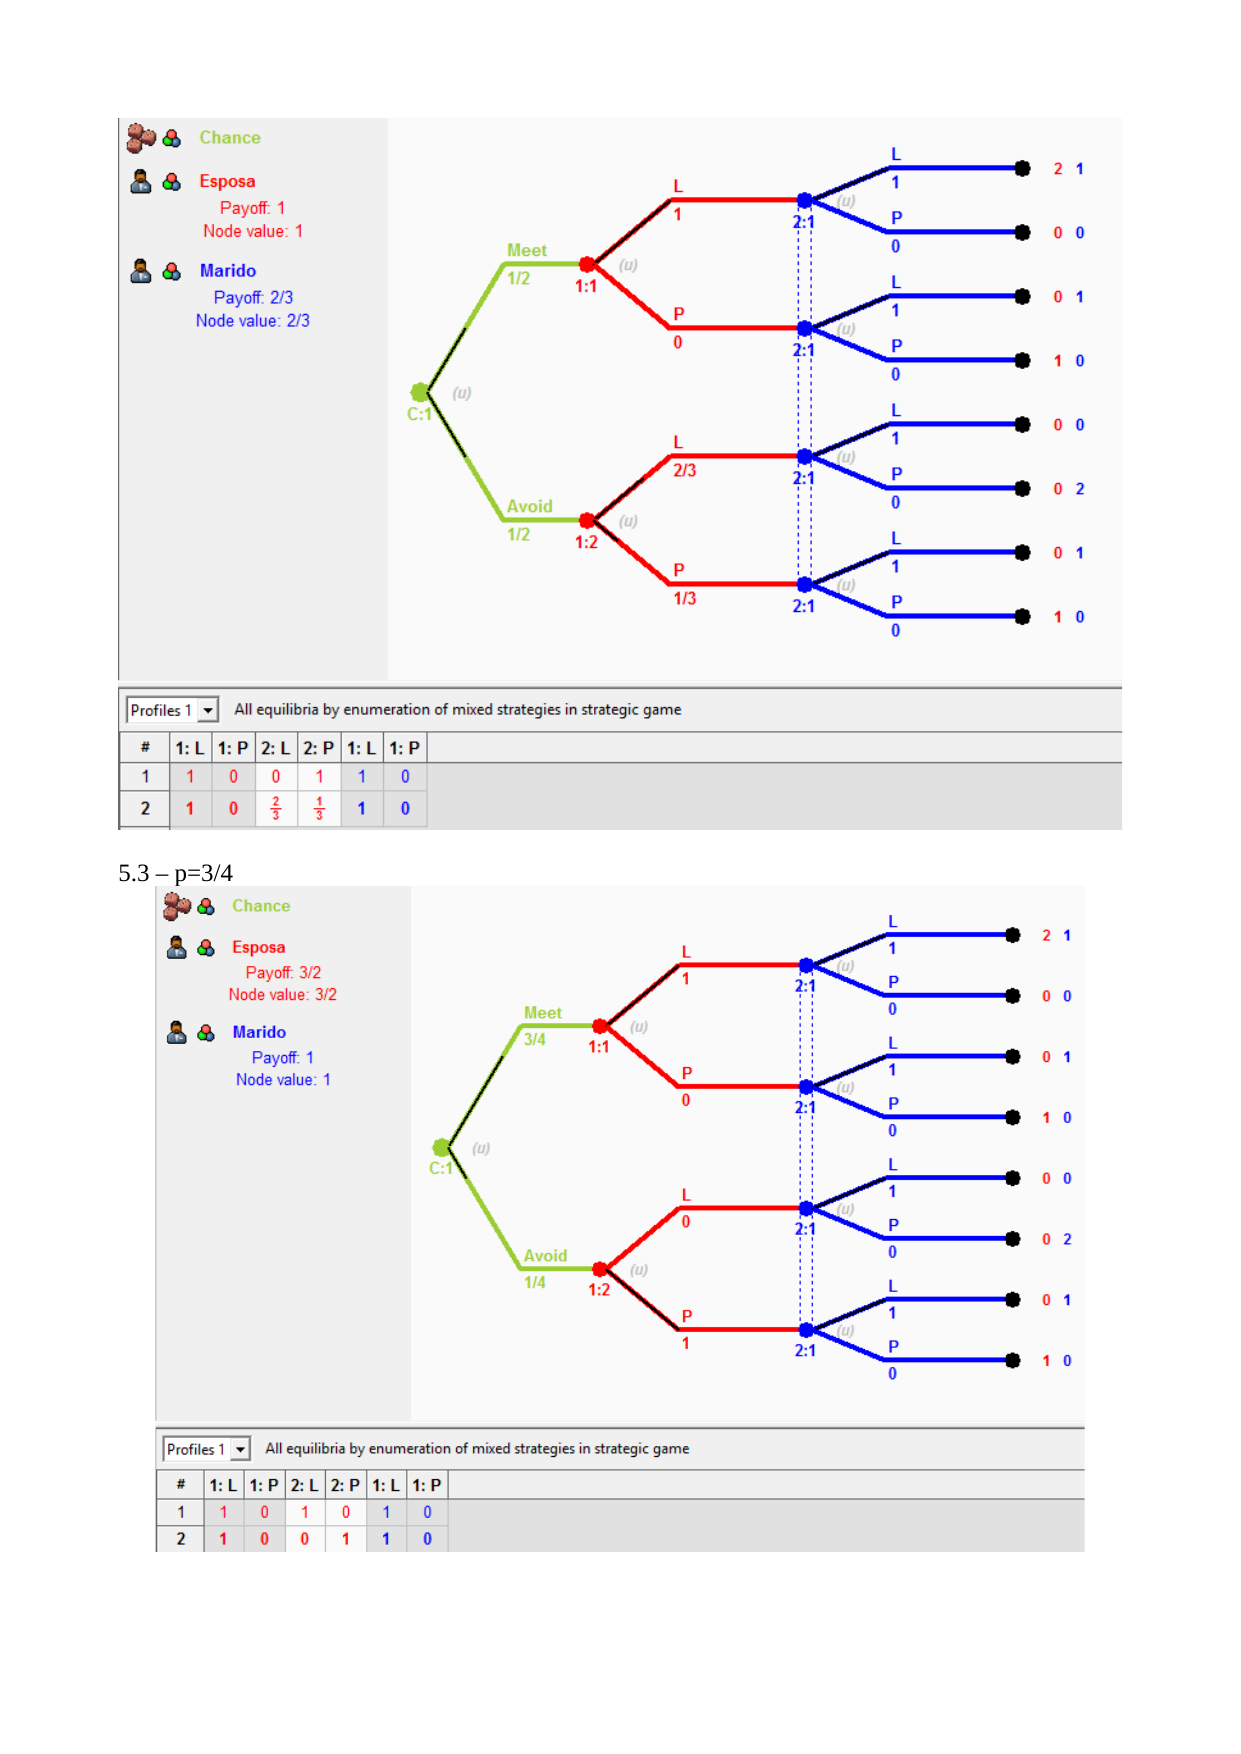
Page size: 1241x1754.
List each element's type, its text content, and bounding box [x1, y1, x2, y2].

picture [155, 886, 1085, 1552]
list 5.3 – p=3/4 [81, 858, 1122, 887]
picture [118, 118, 1123, 830]
